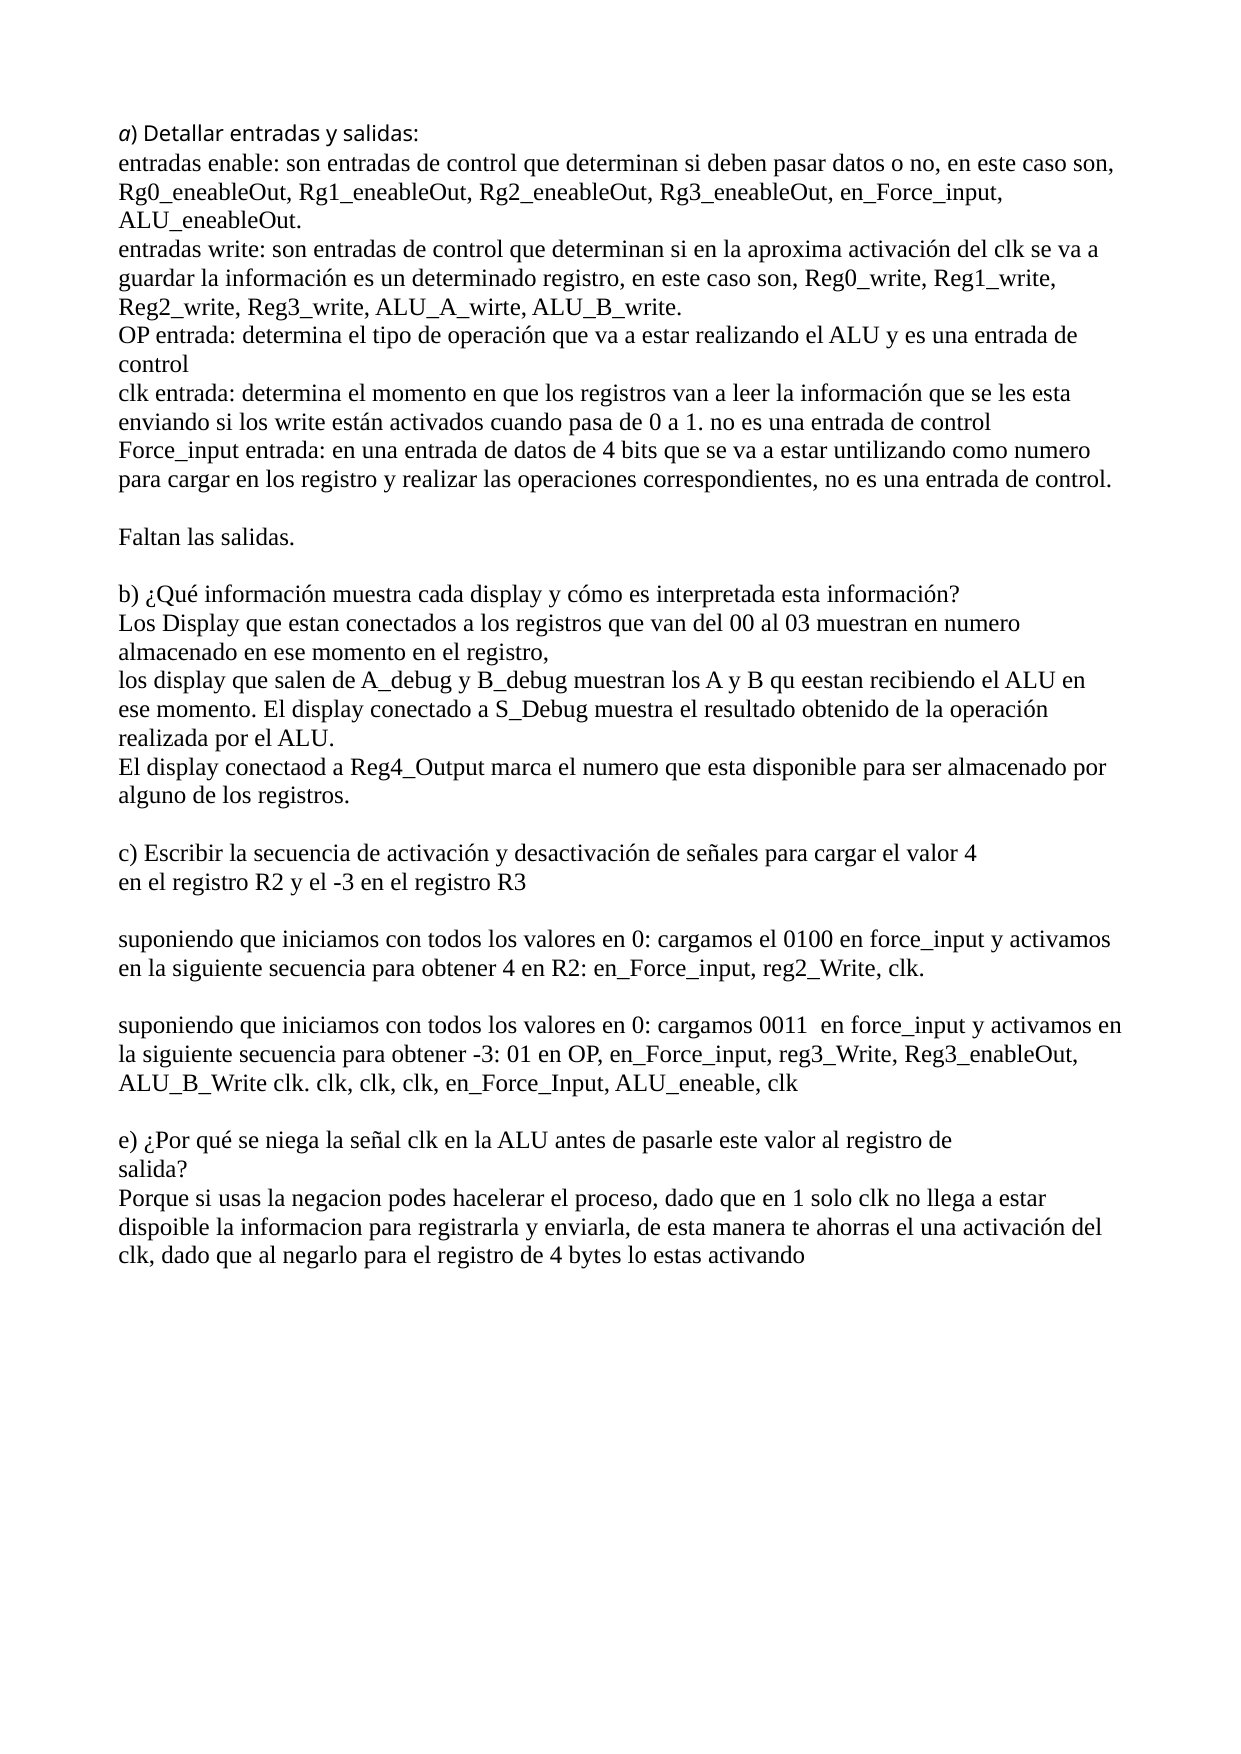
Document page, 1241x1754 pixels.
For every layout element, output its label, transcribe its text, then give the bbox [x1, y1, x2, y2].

text OP entrada: determina el tipo de operación que va a estar realizando el ALU y es una entrada de control [118, 320, 1122, 378]
text salida? [118, 1154, 1122, 1183]
text en el registro R2 y el -3 en el registro R3 [118, 867, 1122, 895]
text suponiendo que iniciamos con todos los valores en 0: cargamos 0011 en force_input y activamos en la siguiente secuencia para obtener -3: 01 en OP, en_Force_input, reg3_Write, Reg3_enableOut, ALU_B_Write clk. clk, clk, clk, en_Force_Input, ALU_eneable, clk [118, 1010, 1122, 1097]
text suponiendo que iniciamos con todos los valores en 0: cargamos el 0100 en force_input y activamos en la siguiente secuencia para obtener 4 en R2: en_Force_input, reg2_Write, clk. [118, 924, 1122, 982]
text entradas write: son entradas de control que determinan si en la aproxima activación del clk se va a guardar la información es un determinado registro, en este caso son, Reg0_write, Reg1_write, Reg2_write, Reg3_write, ALU_A_wirte, ALU_B_write. [118, 234, 1122, 320]
text los display que salen de A_debug y B_debug muestran los A y B qu eestan recibiendo el ALU en ese momento. El display conectado a S_Debug muestra el resultado obtenido de la operación realizada por el ALU. [118, 665, 1122, 752]
text e) ¿Por qué se niega la señal clk en la ALU antes de pasarle este valor al registro de [118, 1125, 1122, 1154]
text entradas enable: son entradas de control que determinan si deben pasar datos o no, en este caso son, Rg0_eneableOut, Rg1_eneableOut, Rg2_eneableOut, Rg3_eneableOut, en_Force_input, ALU_eneableOut. [118, 148, 1122, 234]
text Force_input entrada: en una entrada de datos de 4 bits que se va a estar untilizando como numero para cargar en los registro y realizar las operaciones correspondientes, no es una entrada de control. [118, 435, 1122, 493]
text a) Detallar entradas y salidas: [118, 118, 1122, 148]
text c) Escribir la secuencia de activación y desactivación de señales para cargar el valor 4 [118, 838, 1122, 867]
text Porque si usas la negacion podes hacelerar el proceso, dado que en 1 solo clk no llega a estar dispoible la informacion para registrarla y enviarla, de esta manera te ahorras el una activación del clk, dado que al negarlo para el registro de 4 bytes lo estas activando [118, 1183, 1122, 1269]
text clk entrada: determina el momento en que los registros van a leer la información que se les esta enviando si los write están activados cuando pasa de 0 a 1. no es una entrada de control [118, 378, 1122, 435]
text Faltan las salidas. b) ¿Qué información muestra cada display y cómo es interpretada esta información? Los Display que estan conectados a los registros que van del 00 al 03 muestran en numero almacenado en ese momento en el registro, [118, 522, 1122, 665]
text El display conectaod a Reg4_Output marca el numero que esta disponible para ser almacenado por alguno de los registros. [118, 752, 1122, 809]
